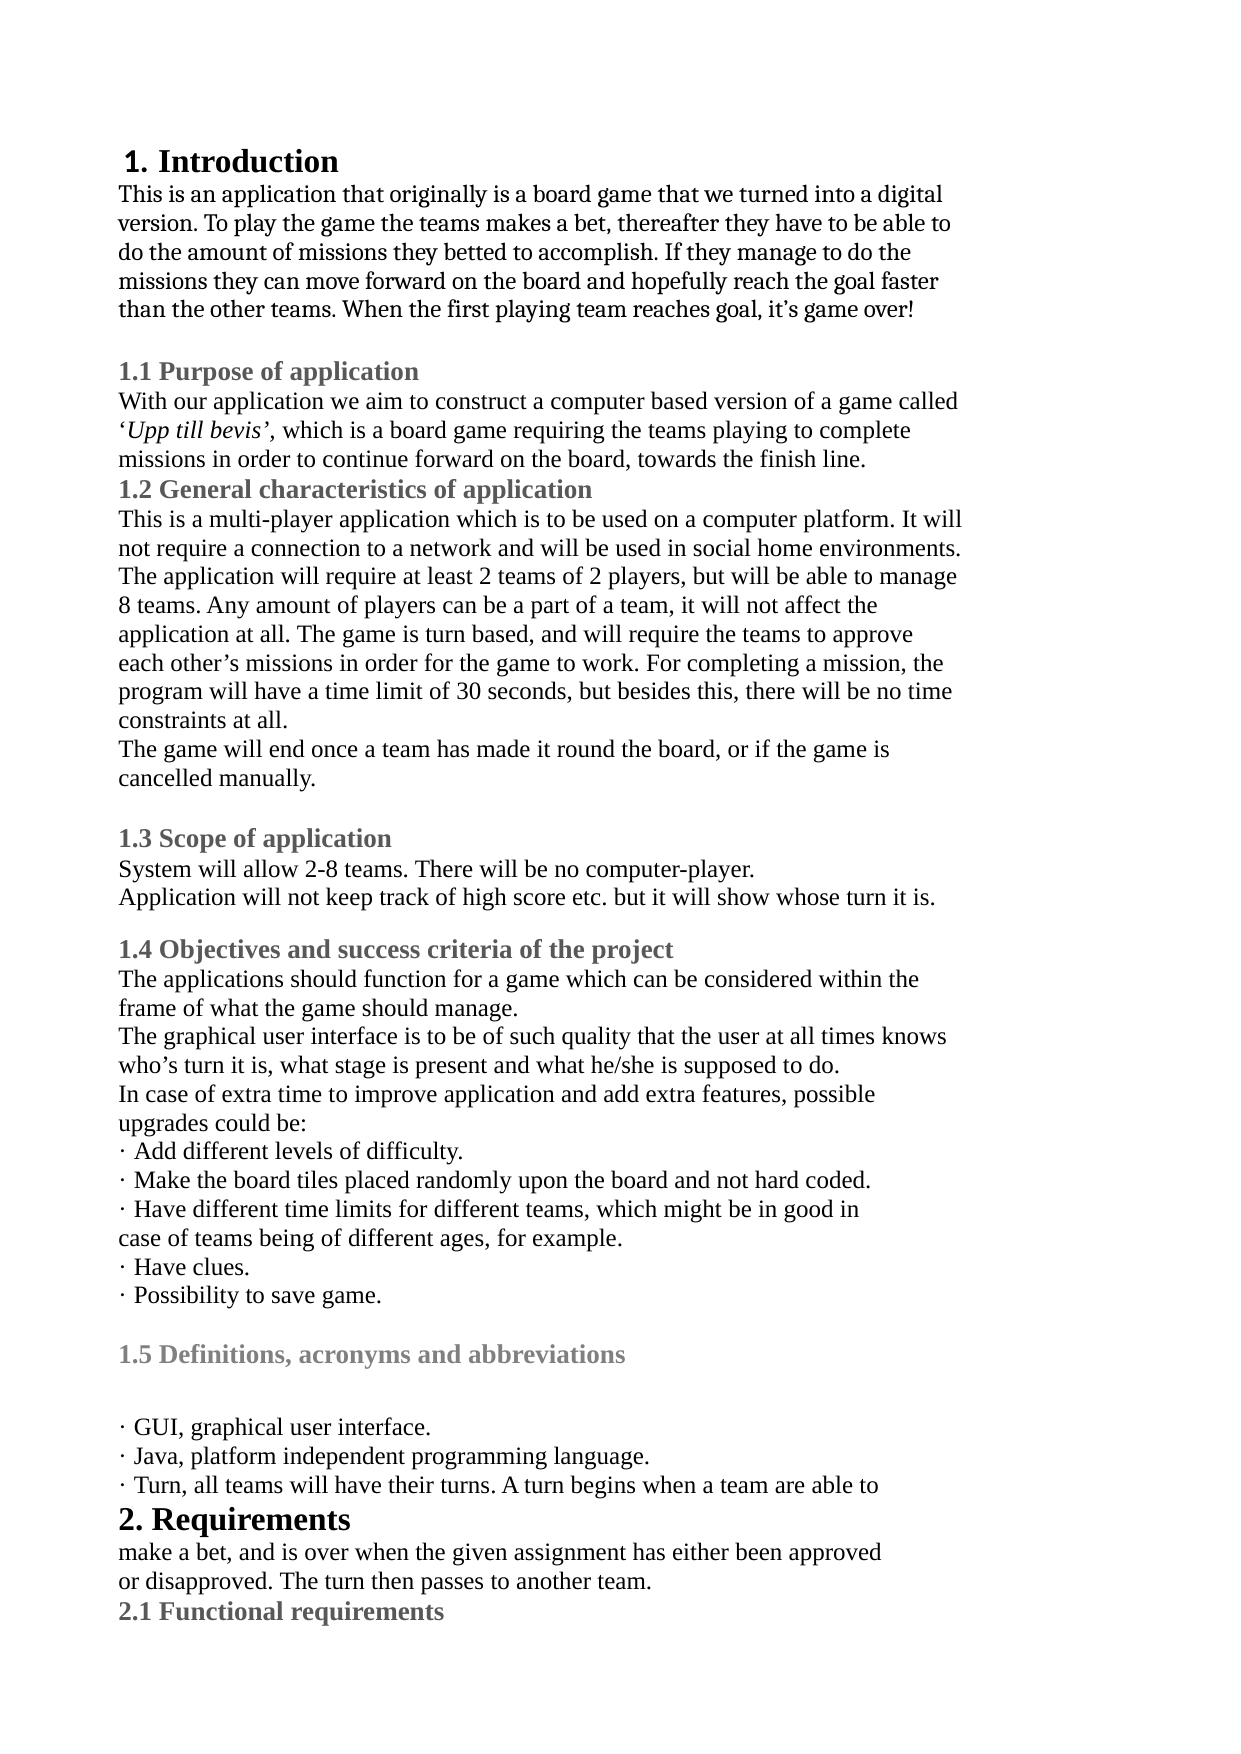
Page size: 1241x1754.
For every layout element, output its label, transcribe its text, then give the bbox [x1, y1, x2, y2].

text Application will not keep track of high score etc. but it will show whose turn it is. [118, 882, 1122, 911]
text The application will require at least 2 teams of 2 players, but will be able to manage [118, 561, 1122, 590]
text do the amount of missions they betted to accomplish. If they manage to do the [118, 238, 1122, 267]
text or disapproved. The turn then passes to another team. [118, 1566, 1122, 1595]
text 1.5 Definitions, acronyms and abbreviations [118, 1338, 1122, 1369]
text case of teams being of different ages, for example. [118, 1223, 1122, 1252]
text 1.3 Scope of application [118, 822, 1122, 854]
text 1.4 Objectives and success criteria of the project [118, 933, 1122, 964]
text System will allow 2-8 teams. There will be no computer-player. [118, 854, 1122, 882]
text This is a multi-player application which is to be used on a computer platform. It will [118, 504, 1122, 533]
text cancelled manually. [118, 763, 1122, 791]
text version. To play the game the teams makes a bet, thereafter they have to be able to [118, 209, 1122, 238]
text · Have clues. [118, 1252, 1122, 1281]
text The graphical user interface is to be of such quality that the user at all times knows [118, 1021, 1122, 1050]
text ‘Upp till bevis’, which is a board game requiring the teams playing to complete [118, 415, 1122, 444]
text · GUI, graphical user interface. [118, 1412, 1122, 1441]
text than the other teams. When the first playing team reaches goal, it’s game over! [118, 295, 1122, 324]
text each other’s missions in order for the game to work. For completing a mission, the [118, 648, 1122, 676]
text · Add different levels of difficulty. [118, 1136, 1122, 1165]
text This is an application that originally is a board game that we turned into a digital [118, 180, 1122, 209]
text upgrades could be: [118, 1108, 1122, 1136]
text 1. Introduction [118, 140, 1122, 180]
text The applications should function for a game which can be considered within the [118, 964, 1122, 993]
text With our application we aim to construct a computer based version of a game called [118, 386, 1122, 415]
text · Have different time limits for different teams, which might be in good in [118, 1194, 1122, 1223]
text 2.1 Functional requirements [118, 1595, 1122, 1626]
text missions in order to continue forward on the board, towards the finish line. [118, 444, 1122, 473]
text program will have a time limit of 30 seconds, but besides this, there will be no time [118, 676, 1122, 705]
text constraints at all. [118, 705, 1122, 734]
text missions they can move forward on the board and hopefully reach the goal faster [118, 267, 1122, 295]
text · Turn, all teams will have their turns. A turn begins when a team are able to [118, 1470, 1122, 1499]
text · Make the board tiles placed randomly upon the board and not hard coded. [118, 1165, 1122, 1194]
text 1.1 Purpose of application [118, 355, 1122, 386]
text make a bet, and is over when the given assignment has either been approved [118, 1537, 1122, 1566]
text not require a connection to a network and will be used in social home environments. [118, 533, 1122, 561]
text 8 teams. Any amount of players can be a part of a team, it will not affect the [118, 590, 1122, 619]
text · Java, platform independent programming language. [118, 1441, 1122, 1470]
text who’s turn it is, what stage is present and what he/she is supposed to do. [118, 1050, 1122, 1079]
text application at all. The game is turn based, and will require the teams to approve [118, 619, 1122, 648]
text The game will end once a team has made it round the board, or if the game is [118, 734, 1122, 763]
text In case of extra time to improve application and add extra features, possible [118, 1079, 1122, 1108]
text 1.2 General characteristics of application [118, 473, 1122, 504]
text frame of what the game should manage. [118, 993, 1122, 1021]
text 2. Requirements [118, 1499, 1122, 1537]
text · Possibility to save game. [118, 1281, 1122, 1309]
